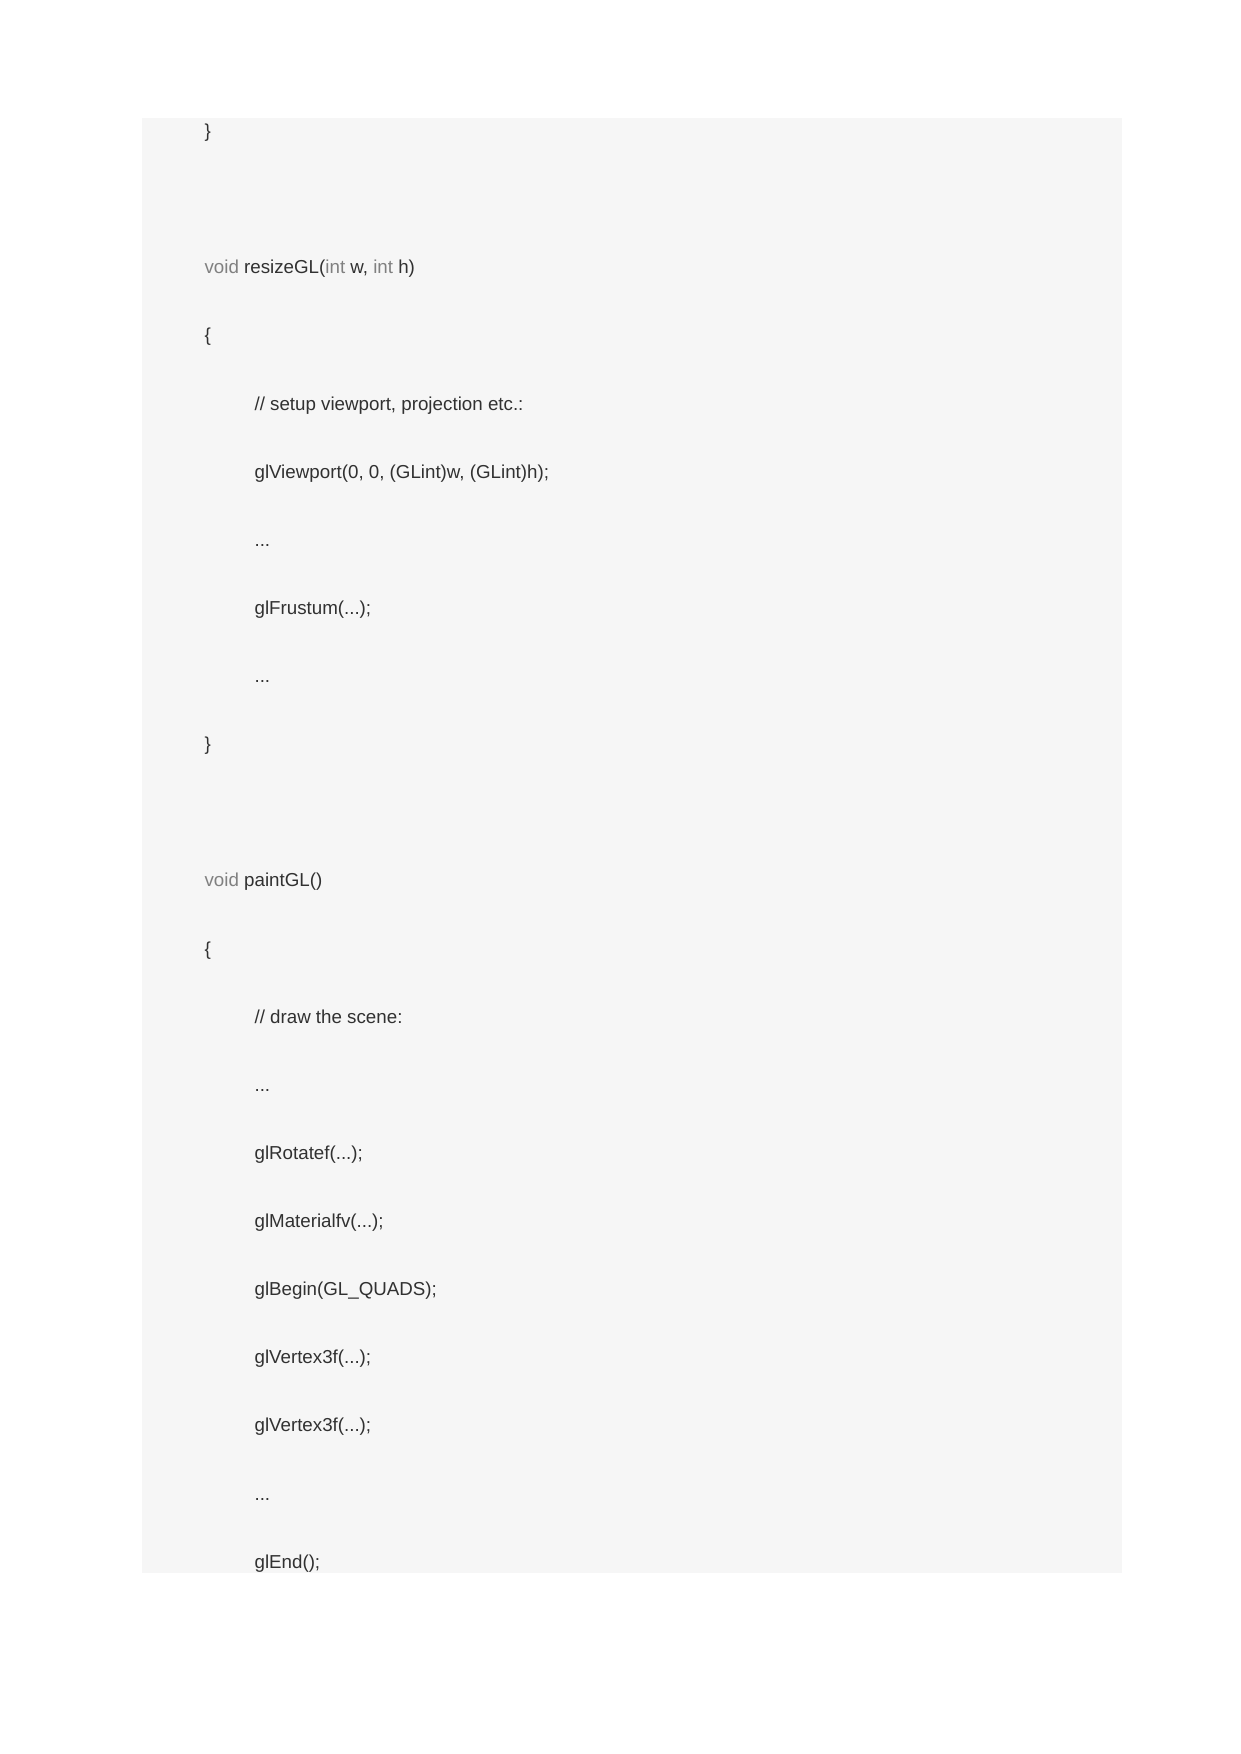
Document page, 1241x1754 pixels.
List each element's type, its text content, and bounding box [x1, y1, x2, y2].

text void paintGL() [142, 867, 1122, 892]
text // draw the scene: [142, 1004, 1122, 1028]
text void resizeGL(int w, int h) [142, 254, 1122, 279]
text glVertex3f(...); [142, 1412, 1122, 1437]
text ... [142, 663, 1122, 687]
text } [142, 118, 1122, 142]
text glVertex3f(...); [142, 1344, 1122, 1369]
text glFrustum(...); [142, 595, 1122, 619]
text glViewport(0, 0, (GLint)w, (GLint)h); [142, 459, 1122, 483]
text glMaterialfv(...); [142, 1208, 1122, 1232]
text ... [142, 1072, 1122, 1096]
text { [142, 936, 1122, 960]
text // setup viewport, projection etc.: [142, 391, 1122, 415]
text glRotatef(...); [142, 1140, 1122, 1164]
text ... [142, 527, 1122, 551]
text glBegin(GL_QUADS); [142, 1276, 1122, 1301]
text ... [142, 1481, 1122, 1505]
text { [142, 322, 1122, 347]
text glEnd(); [142, 1549, 1122, 1573]
text } [142, 731, 1122, 756]
